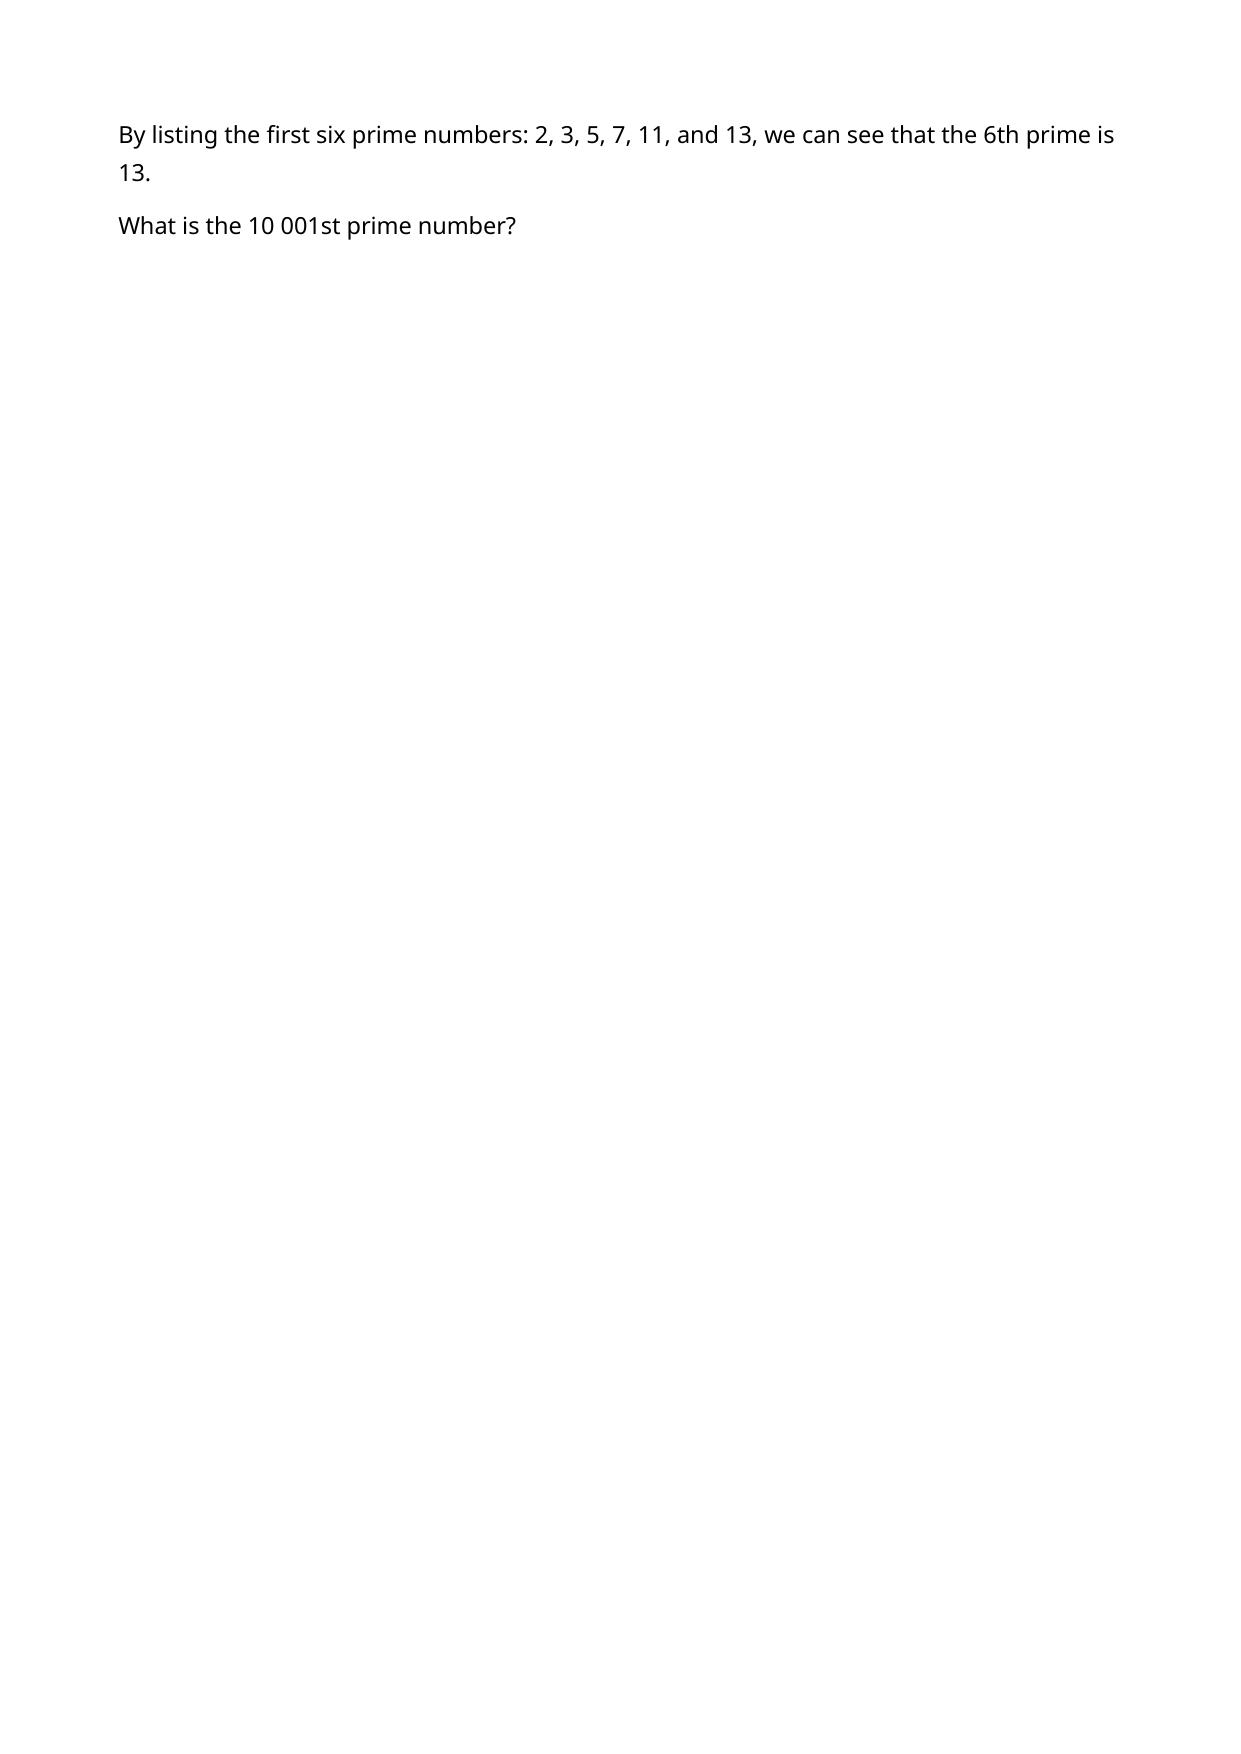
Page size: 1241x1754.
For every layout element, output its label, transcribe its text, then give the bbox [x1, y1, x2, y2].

text What is the 10 001st prime number? [118, 209, 1122, 241]
text By listing the first six prime numbers: 2, 3, 5, 7, 11, and 13, we can see that the 6th prime is 13. [118, 118, 1122, 188]
